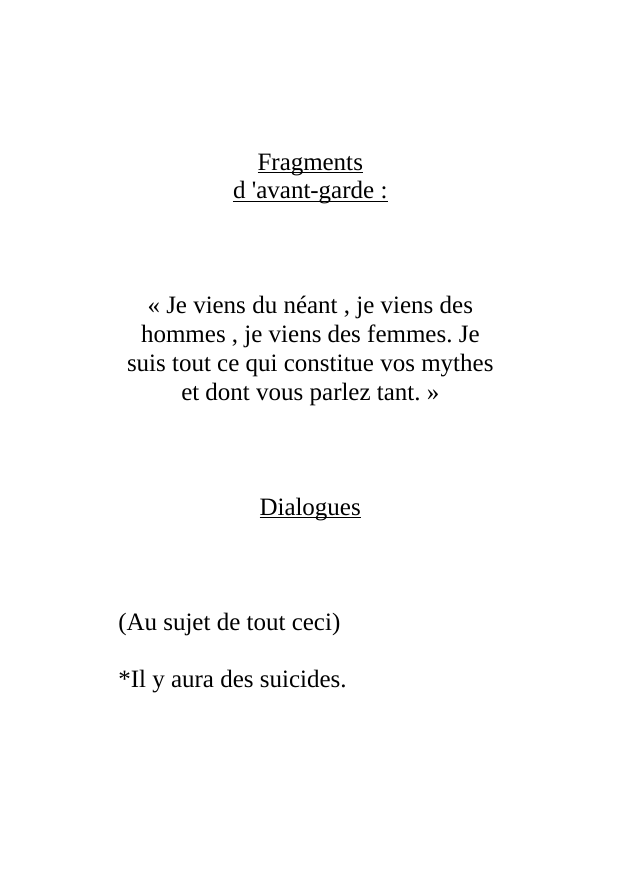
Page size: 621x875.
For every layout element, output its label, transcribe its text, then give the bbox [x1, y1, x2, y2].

text Fragments [118, 147, 502, 176]
text « Je viens du néant , je viens des hommes , je viens des femmes. Je suis tout ce qui constitue vos mythes et dont vous parlez tant. » [118, 291, 502, 406]
text *Il y aura des suicides. [118, 664, 502, 693]
text Dialogues [118, 492, 502, 521]
text d 'avant-garde : [118, 176, 502, 204]
text (Au sujet de tout ceci) [118, 607, 502, 636]
